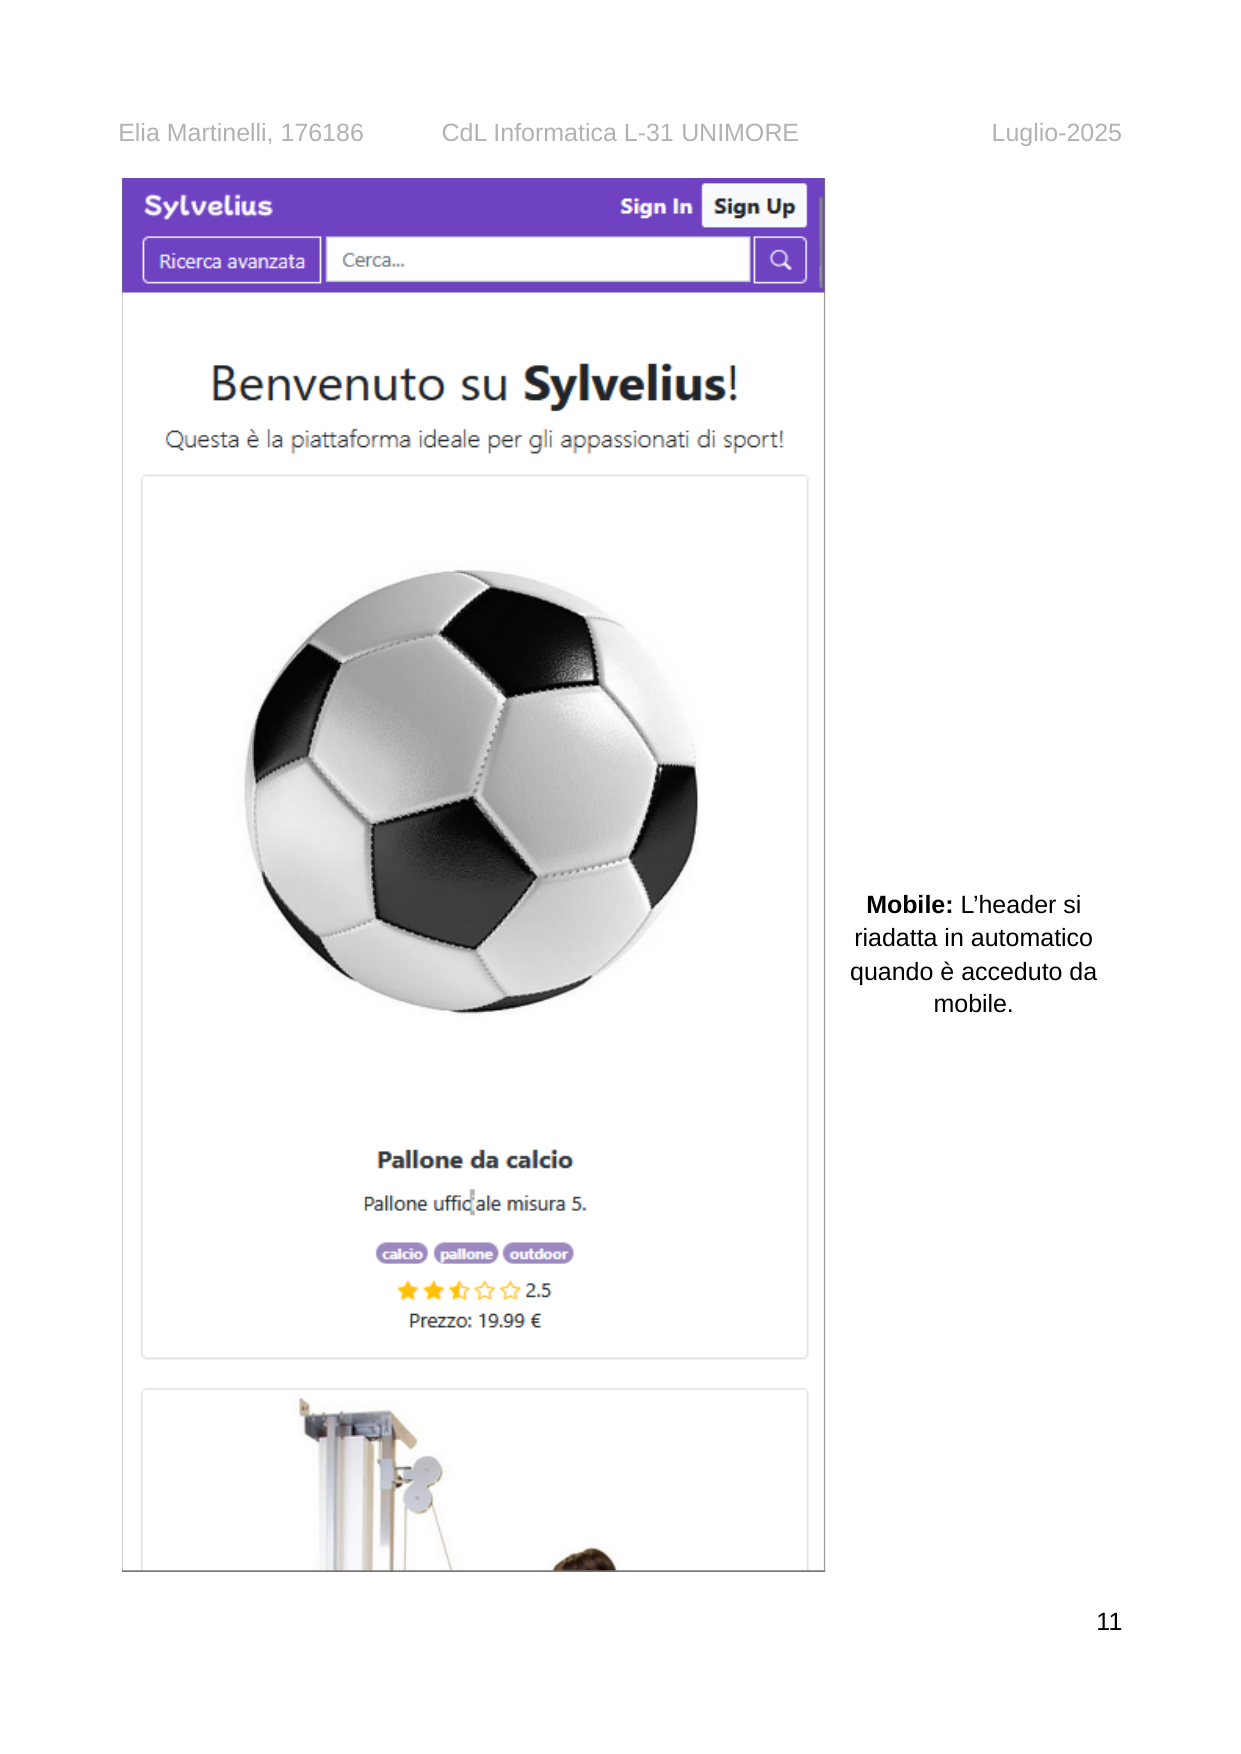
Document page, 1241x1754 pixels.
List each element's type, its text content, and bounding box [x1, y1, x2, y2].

picture [122, 178, 826, 1572]
text Mobile: L’header si riadatta in automatico quando è acceduto da mobile. [826, 890, 1122, 1018]
